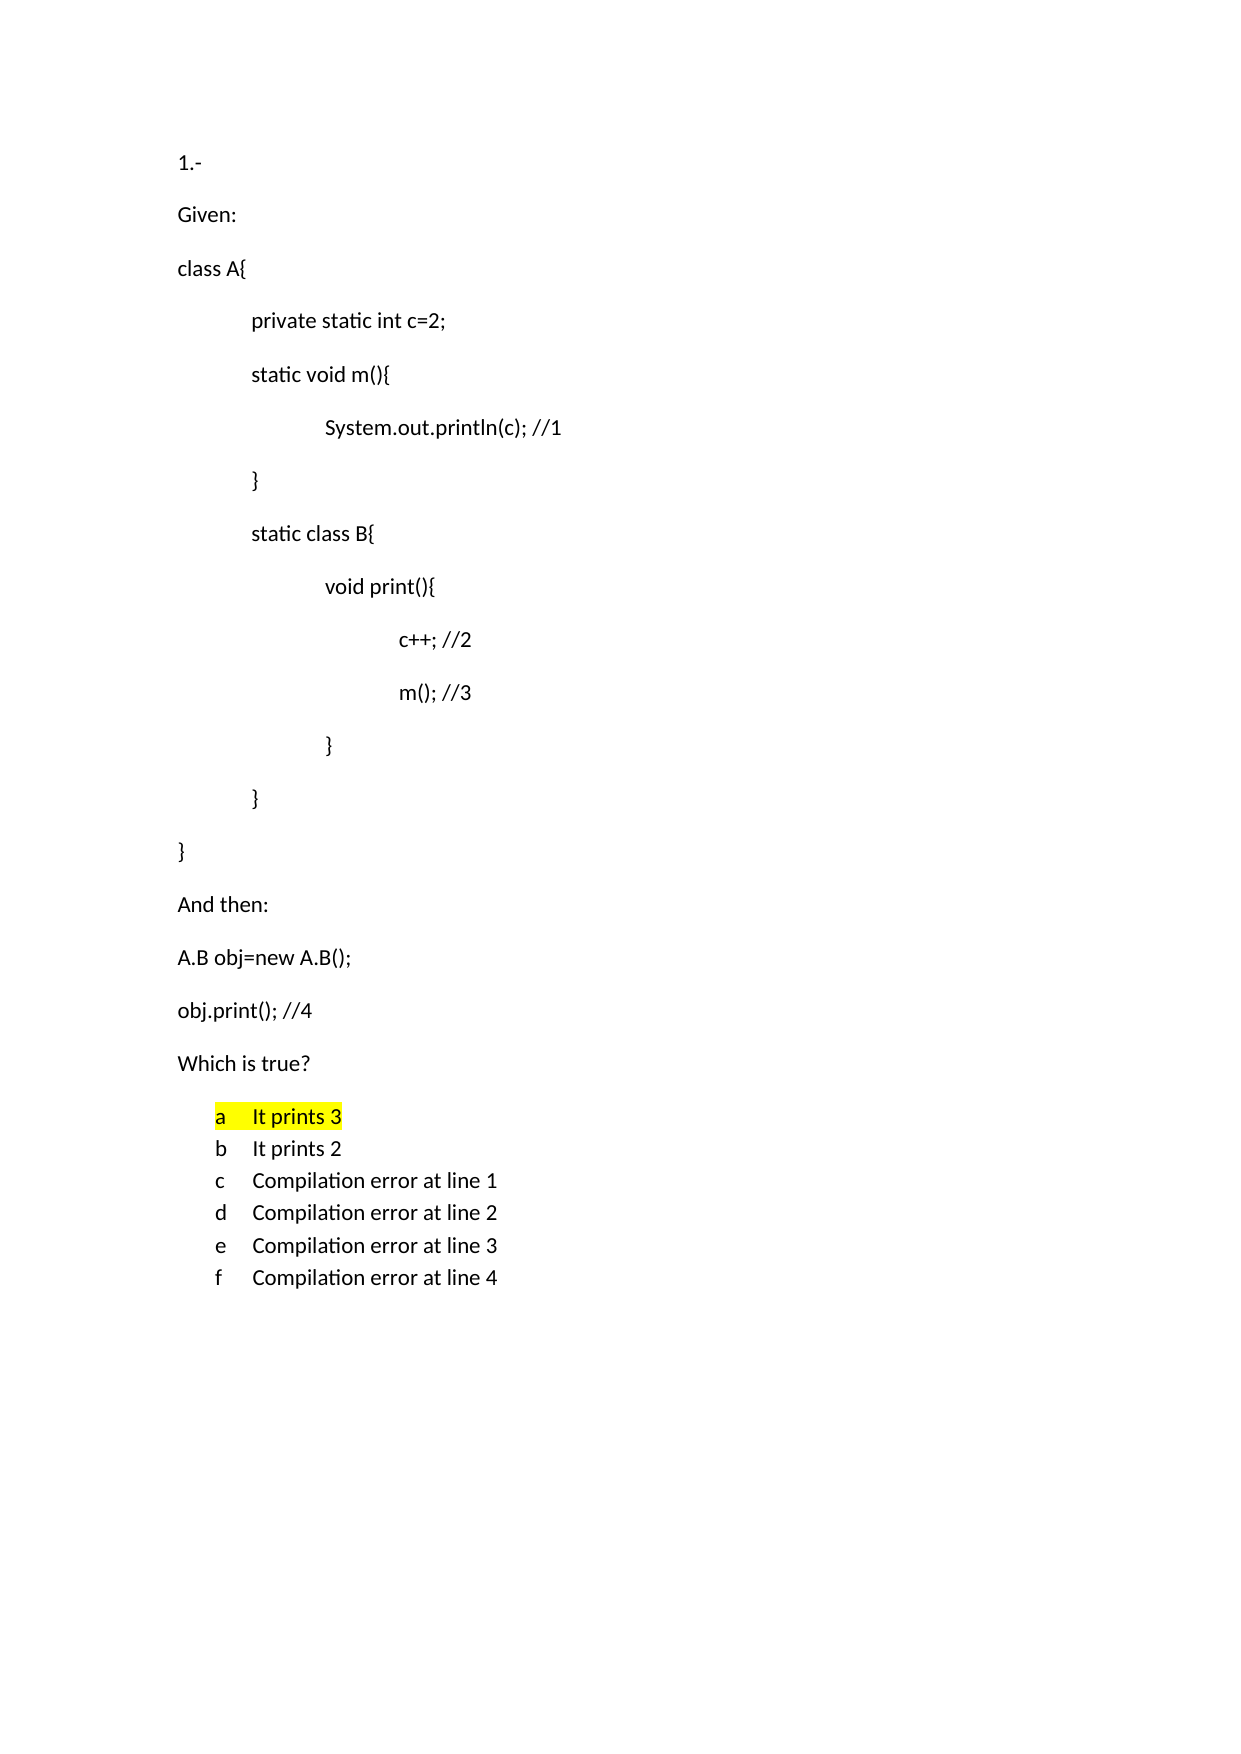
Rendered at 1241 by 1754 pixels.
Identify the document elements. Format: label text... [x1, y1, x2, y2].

text void print(){ [177, 572, 1063, 600]
text 1.- [177, 148, 1063, 176]
list Compilation error at line 4 [215, 1263, 1063, 1291]
text A.B obj=new A.B(); [177, 943, 1063, 971]
text obj.print(); //4 [177, 996, 1063, 1024]
list Compilation error at line 2 [215, 1198, 1063, 1227]
list It prints 3 [215, 1102, 1063, 1130]
list Compilation error at line 3 [215, 1231, 1063, 1259]
text } [177, 837, 1063, 865]
text c++; //2 [177, 625, 1063, 653]
text m(); //3 [177, 678, 1063, 706]
text class A{ [177, 254, 1063, 282]
text static void m(){ [177, 360, 1063, 388]
text } [177, 784, 1063, 812]
text System.out.println(c); //1 [177, 413, 1063, 441]
text Given: [177, 201, 1063, 229]
list Compilation error at line 1 [215, 1166, 1063, 1194]
list It prints 2 [215, 1134, 1063, 1162]
text } [177, 731, 1063, 759]
text } [177, 466, 1063, 494]
text private static int c=2; [177, 307, 1063, 335]
text Which is true? [177, 1049, 1063, 1077]
text And then: [177, 890, 1063, 918]
text static class B{ [177, 519, 1063, 547]
